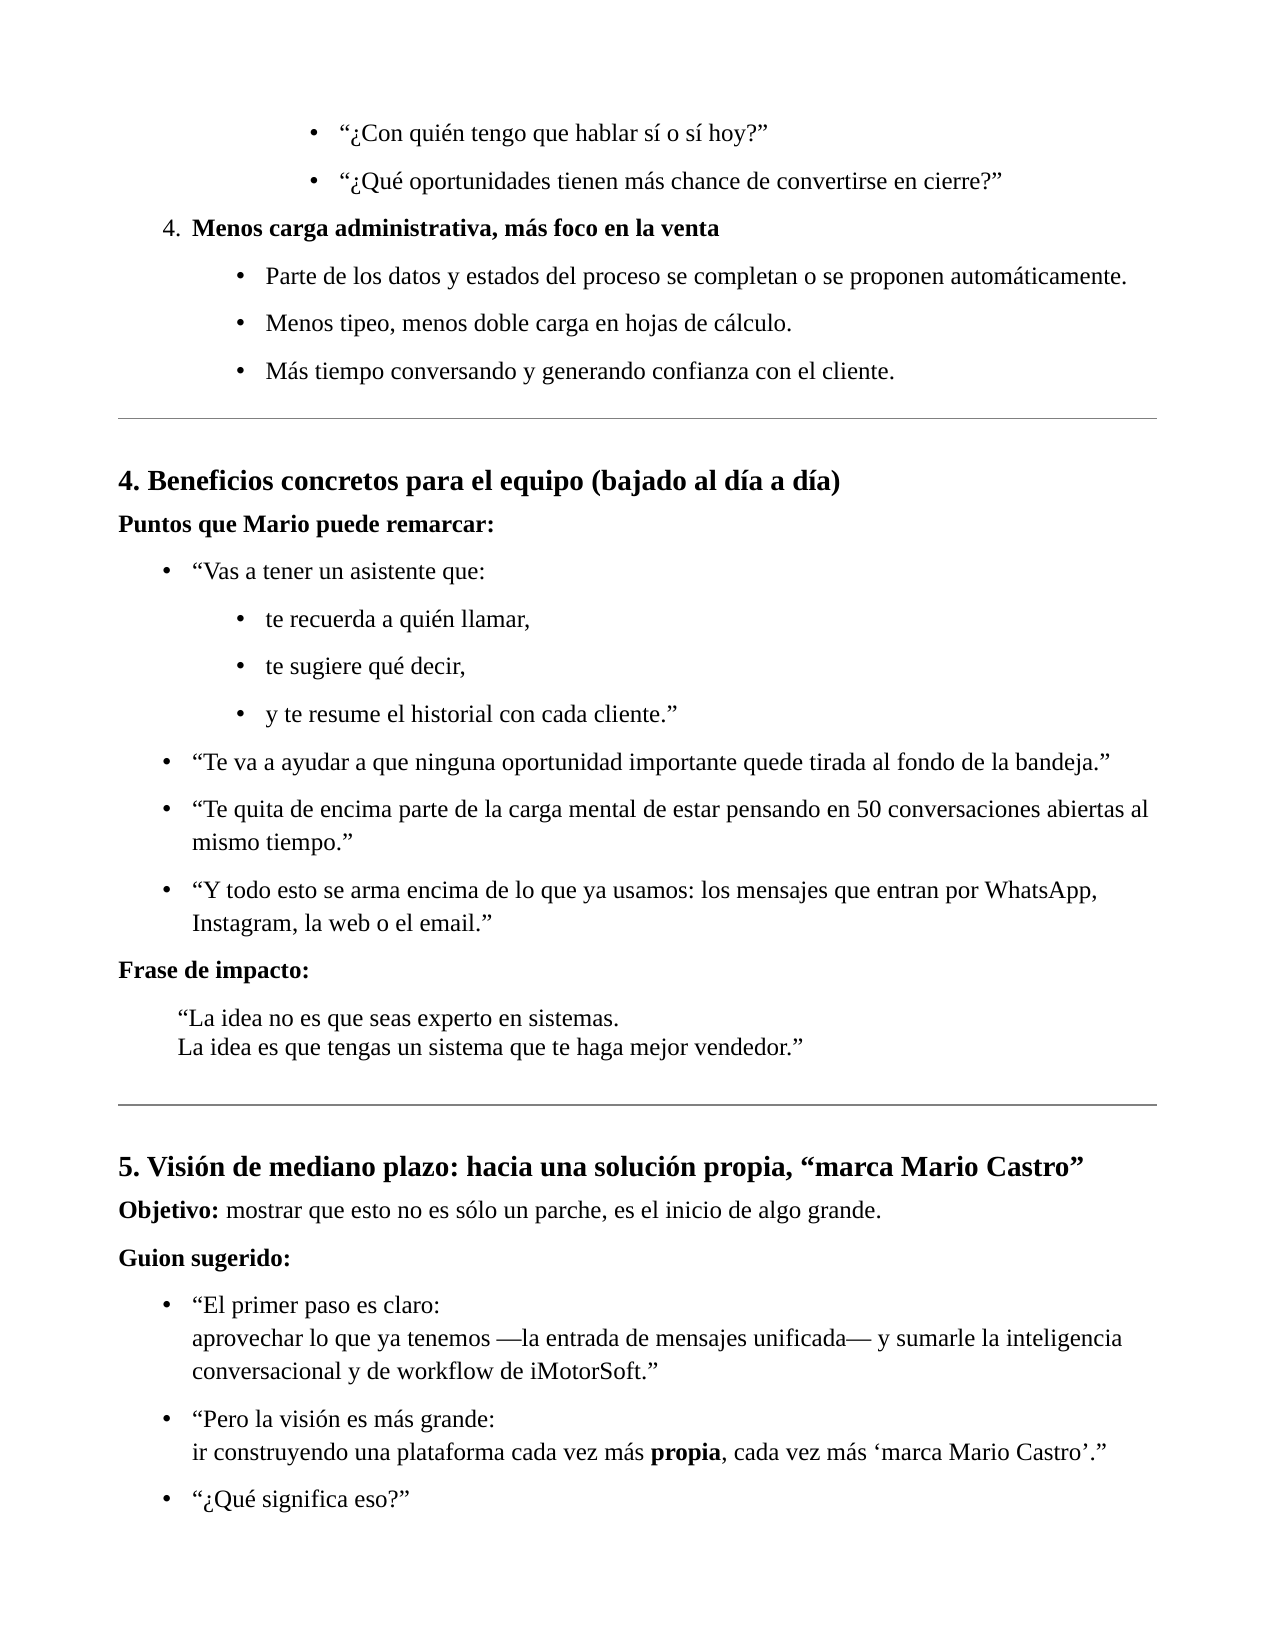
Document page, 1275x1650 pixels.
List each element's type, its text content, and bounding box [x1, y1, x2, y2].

list “¿Qué oportunidades tienen más chance de convertirse en cierre?” [309, 166, 1157, 194]
list “¿Qué significa eso?” [162, 1484, 1157, 1513]
list “Te quita de encima parte de la carga mental de estar pensando en 50 conversaciones abiertas al mismo tiempo.” [162, 794, 1157, 856]
list “Te va a ayudar a que ninguna oportunidad importante quede tirada al fondo de la bandeja.” [162, 747, 1157, 775]
list Menos tipeo, menos doble carga en hojas de cálculo. [236, 308, 1157, 337]
list “El primer paso es claro: aprovechar lo que ya tenemos —la entrada de mensajes unificada— y sumarle la inteligencia conversacional y de workflow de iMotorSoft.” [162, 1290, 1157, 1385]
list Más tiempo conversando y generando confianza con el cliente. [236, 356, 1157, 385]
text Objetivo: mostrar que esto no es sólo un parche, es el inicio de algo grande. [118, 1195, 1157, 1224]
list te sugiere qué decir, [236, 651, 1157, 680]
list “Y todo esto se arma encima de lo que ya usamos: los mensajes que entran por WhatsApp, Instagram, la web o el email.” [162, 875, 1157, 937]
subtitle 4. Beneficios concretos para el equipo (bajado al día a día) [118, 463, 1157, 496]
list Parte de los datos y estados del proceso se completan o se proponen automáticamente. [236, 261, 1157, 290]
list “Pero la visión es más grande: ir construyendo una plataforma cada vez más propia, cada vez más ‘marca Mario Castro’.” [162, 1404, 1157, 1466]
list “¿Con quién tengo que hablar sí o sí hoy?” [309, 118, 1157, 147]
text Puntos que Mario puede remarcar: [118, 509, 1157, 537]
text “La idea no es que seas experto en sistemas. La idea es que tengas un sistema que te haga mejor vendedor.” [177, 1003, 1098, 1061]
text Guion sugerido: [118, 1243, 1157, 1271]
list te recuerda a quién llamar, [236, 604, 1157, 633]
text Frase de impacto: [118, 956, 1157, 984]
list y te resume el historial con cada cliente.” [236, 699, 1157, 728]
list “Vas a tener un asistente que: [162, 556, 1157, 585]
list Menos carga administrativa, más foco en la venta [162, 213, 1157, 242]
subtitle 5. Visión de mediano plazo: hacia una solución propia, “marca Mario Castro” [118, 1149, 1157, 1182]
